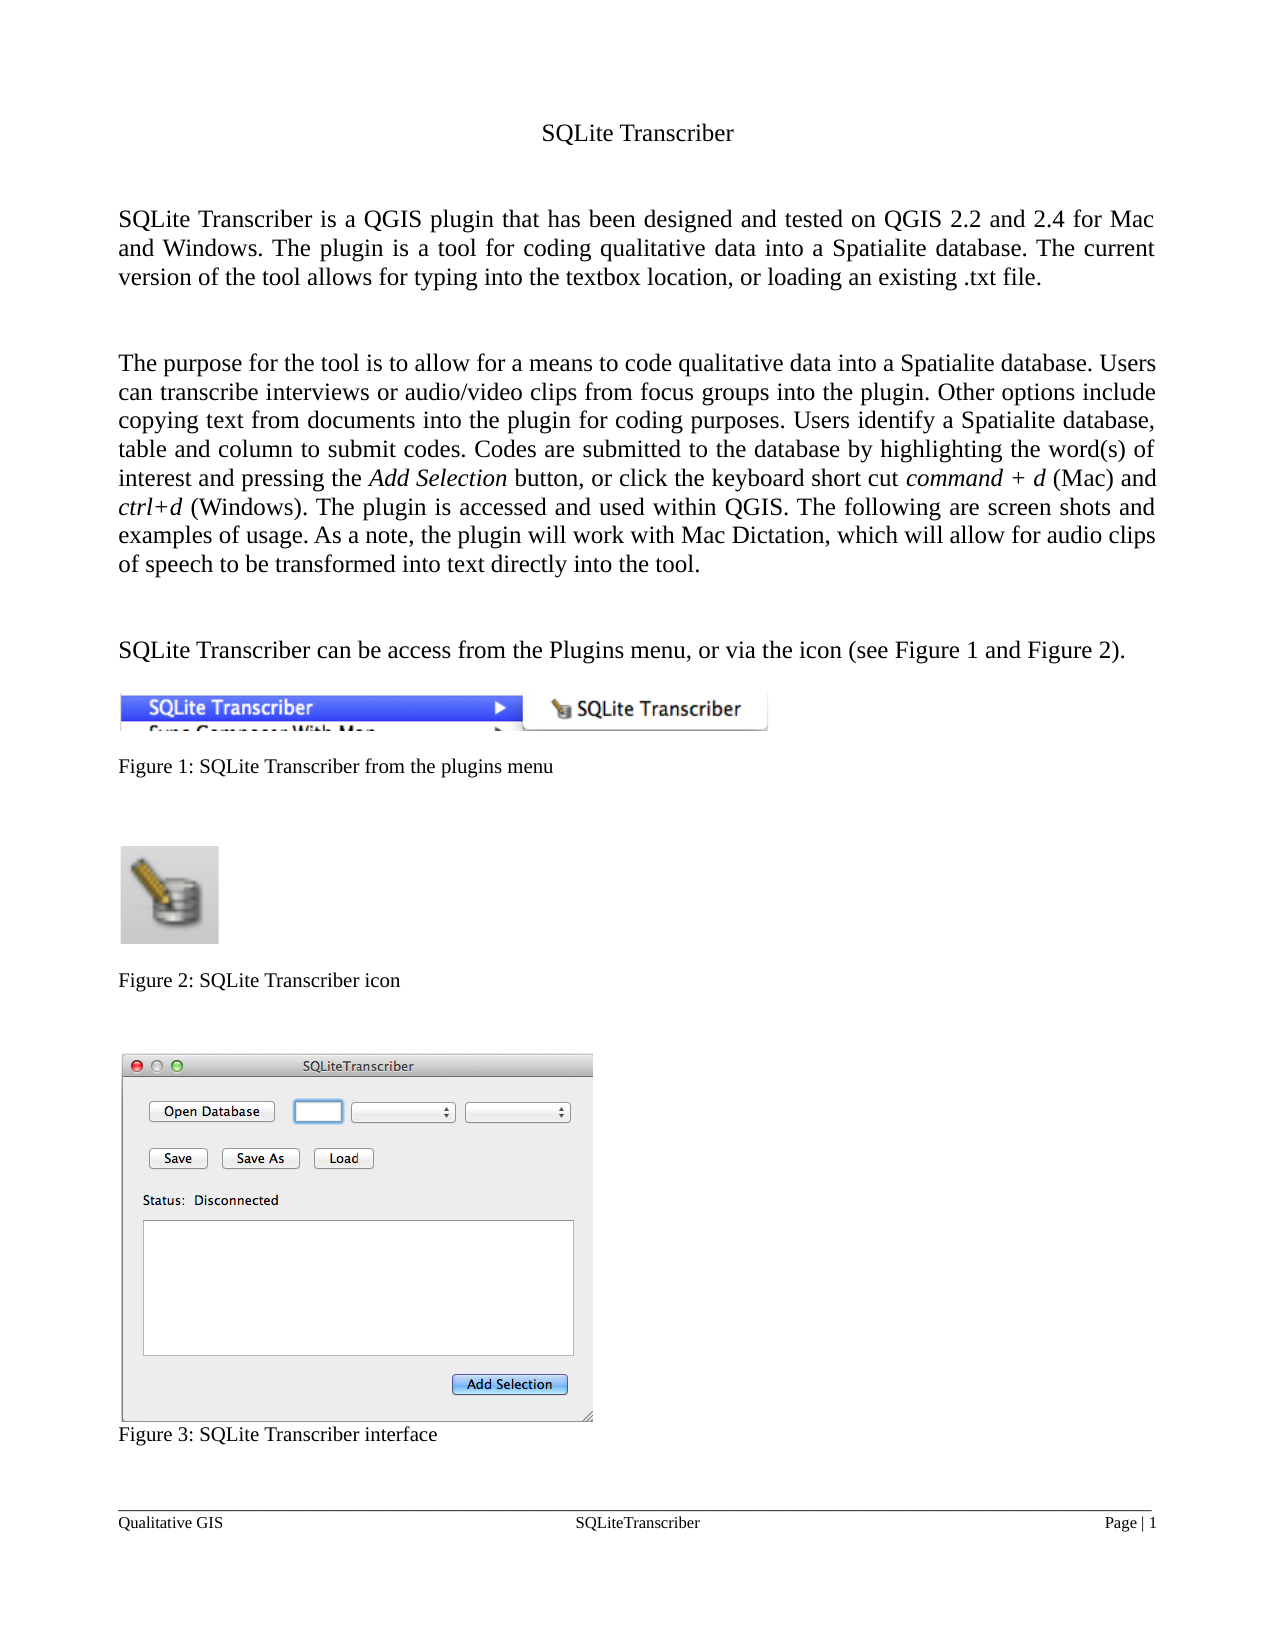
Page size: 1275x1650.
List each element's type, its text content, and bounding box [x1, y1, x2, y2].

picture [120, 693, 769, 731]
text Figure 2: SQLite Transcriber icon [118, 968, 1157, 992]
text Figure 3: SQLite Transcriber interface [118, 1049, 1157, 1446]
picture [121, 1053, 593, 1422]
text Figure 1: SQLite Transcriber from the plugins menu [118, 754, 1157, 778]
text SQLite Transcriber [118, 118, 1157, 147]
text SQLite Transcriber can be access from the Plugins menu, or via the icon (see Figure 1 and Figure 2). [118, 636, 1157, 664]
text The purpose for the tool is to allow for a means to code qualitative data into a Spatialite database. Users can transcribe interviews or audio/video clips from focus groups into the plugin. Other options include copying text from documents into the plugin for coding purposes. Users identify a Spatialite database, table and column to submit codes. Codes are submitted to the database by highlighting the word(s) of interest and pressing the Add Selection button, or click the keyboard short cut command + d (Mac) and ctrl+d (Windows). The plugin is accessed and used within QGIS. The following are screen shots and examples of usage. As a note, the plugin will work with Mac Dictation, which will allow for audio clips of speech to be transformed into text directly into the tool. [118, 348, 1157, 578]
picture [120, 846, 219, 944]
text SQLite Transcriber is a QGIS plugin that has been designed and tested on QGIS 2.2 and 2.4 for Mac and Windows. The plugin is a tool for coding qualitative data into a Spatialite database. The current version of the tool allows for typing into the textbox location, or loading an existing .txt file. [118, 204, 1157, 291]
